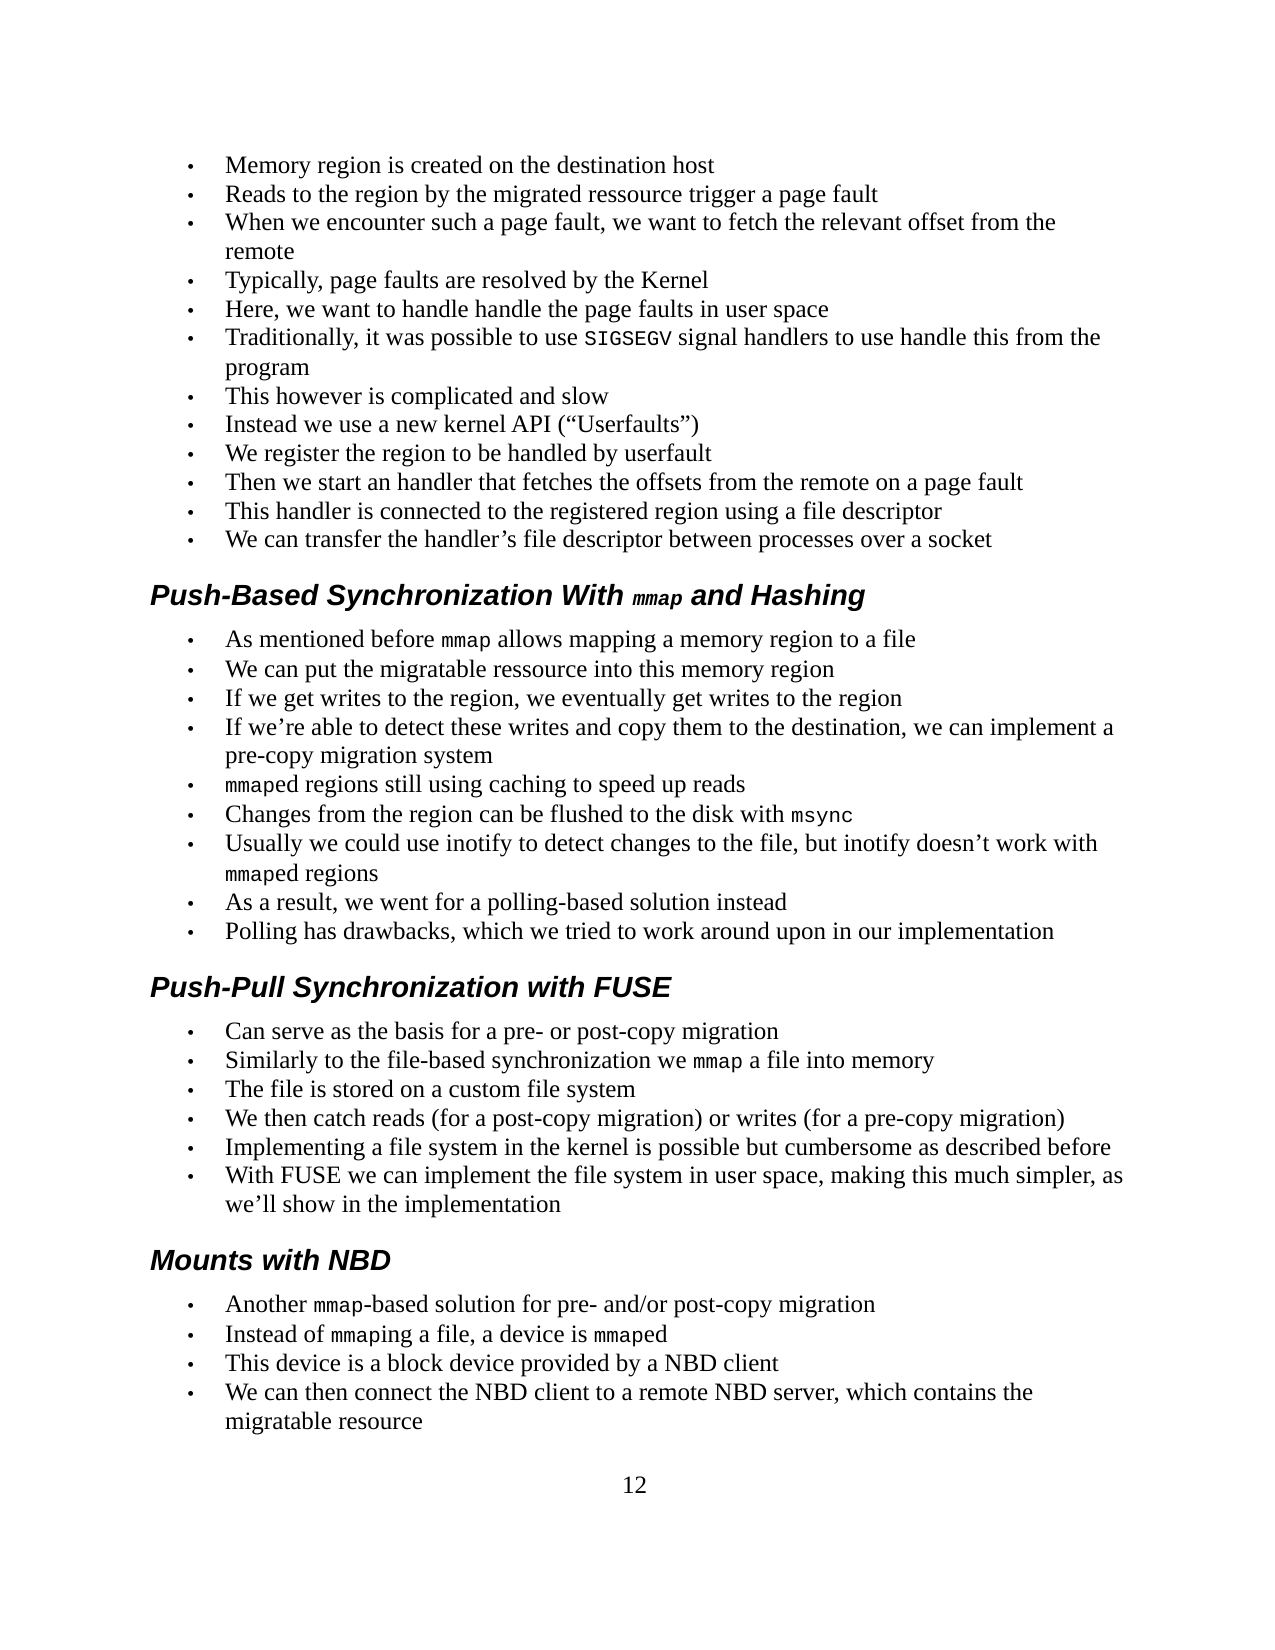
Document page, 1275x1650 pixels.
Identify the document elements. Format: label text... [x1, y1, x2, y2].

list If we get writes to the region, we eventually get writes to the region [187, 683, 1125, 712]
list Here, we want to handle handle the page faults in user space [187, 294, 1125, 322]
list Traditionally, it was possible to use SIGSEGV signal handlers to use handle this from the program [187, 322, 1125, 381]
list Similarly to the file-based synchronization we mmap a file into memory [187, 1045, 1125, 1074]
list As mentioned before mmap allows mapping a memory region to a file [187, 624, 1125, 654]
list When we encounter such a page fault, we want to fetch the relevant offset from the remote [187, 207, 1125, 265]
list As a result, we went for a polling-based solution instead [187, 887, 1125, 916]
list Instead we use a new kernel API (“Userfaults”) [187, 409, 1125, 438]
list If we’re able to detect these writes and copy them to the destination, we can implement a pre-copy migration system [187, 712, 1125, 769]
list Then we start an handler that fetches the offsets from the remote on a page fault [187, 467, 1125, 496]
list mmaped regions still using caching to speed up reads [187, 769, 1125, 799]
list This device is a block device provided by a NBD client [187, 1348, 1125, 1377]
list Can serve as the basis for a pre- or post-copy migration [187, 1016, 1125, 1045]
list Changes from the region can be flushed to the disk with msync [187, 799, 1125, 828]
list Instead of mmaping a file, a device is mmaped [187, 1319, 1125, 1348]
subtitle Mounts with NBD [150, 1243, 1125, 1277]
list We can put the migratable ressource into this memory region [187, 654, 1125, 683]
list This however is complicated and slow [187, 381, 1125, 409]
list We can transfer the handler’s file descriptor between processes over a socket [187, 524, 1125, 553]
list Memory region is created on the destination host [187, 150, 1125, 179]
list With FUSE we can implement the file system in user space, making this much simpler, as we’ll show in the implementation [187, 1161, 1125, 1218]
list This handler is connected to the registered region using a file descriptor [187, 496, 1125, 524]
list Typically, page faults are resolved by the Kernel [187, 265, 1125, 294]
list Polling has drawbacks, which we tried to work around upon in our implementation [187, 916, 1125, 945]
list Implementing a file system in the kernel is possible but cumbersome as described before [187, 1132, 1125, 1161]
list Another mmap-based solution for pre- and/or post-copy migration [187, 1289, 1125, 1319]
list The file is stored on a custom file system [187, 1074, 1125, 1103]
list We register the region to be handled by userfault [187, 438, 1125, 467]
list Usually we could use inotify to detect changes to the file, but inotify doesn’t work with mmaped regions [187, 828, 1125, 887]
list Reads to the region by the migrated ressource trigger a page fault [187, 179, 1125, 207]
list We then catch reads (for a post-copy migration) or writes (for a pre-copy migration) [187, 1103, 1125, 1132]
subtitle Push-Based Synchronization With mmap and Hashing [150, 578, 1125, 612]
list We can then connect the NBD client to a remote NBD server, which contains the migratable resource [187, 1377, 1125, 1434]
subtitle Push-Pull Synchronization with FUSE [150, 970, 1125, 1003]
